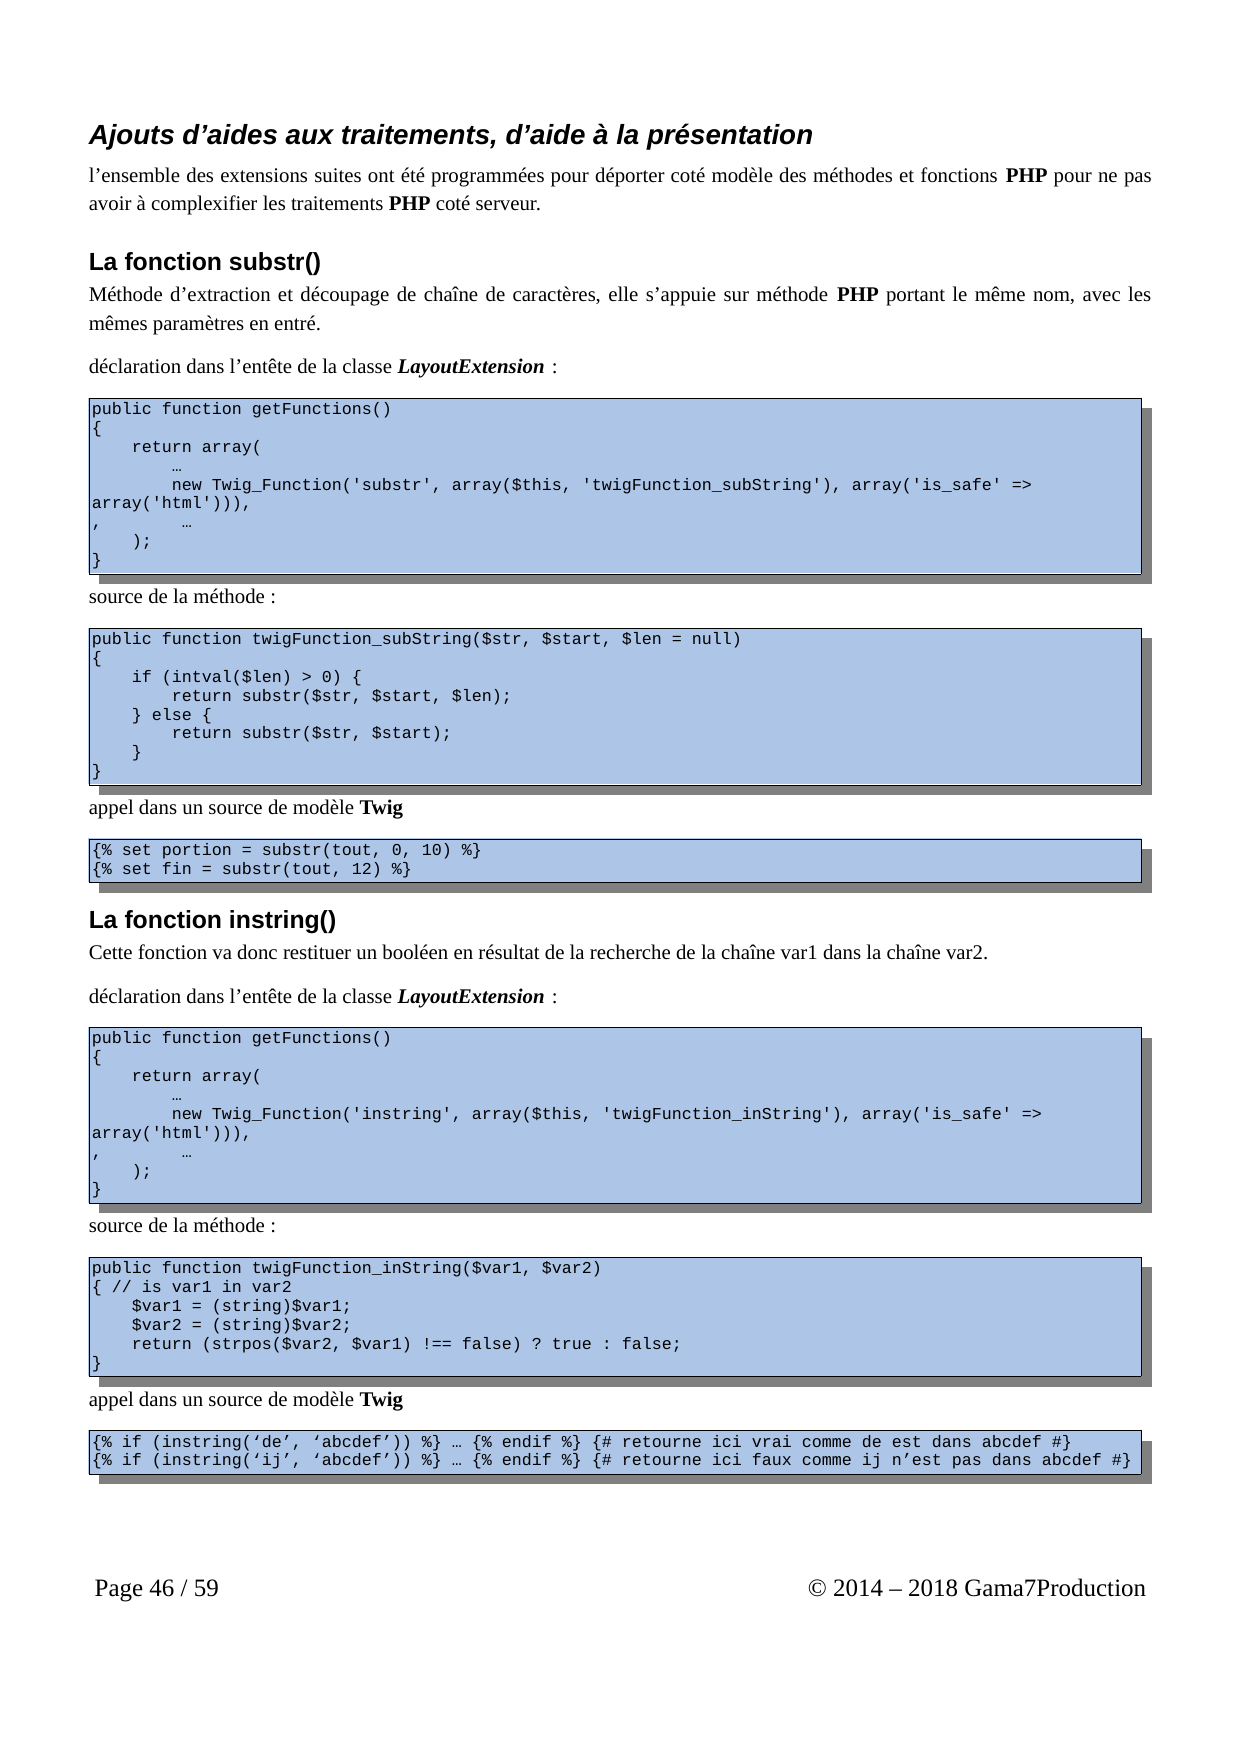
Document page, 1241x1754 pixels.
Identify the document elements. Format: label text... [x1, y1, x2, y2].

text } [90, 1178, 1141, 1203]
text déclaration dans l’entête de la classe LayoutExtension : [88, 354, 1152, 378]
subtitle La fonction substr() [88, 247, 1152, 276]
text ); [90, 1159, 1141, 1178]
text {% if (instring(‘de’, ‘abcdef’)) %} … {% endif %} {# retourne ici vrai comme de est dans abcdef #} [90, 1431, 1141, 1449]
text { [90, 646, 1141, 665]
text } else { [90, 703, 1141, 722]
subtitle La fonction instring() [88, 905, 1152, 934]
text … [90, 1084, 1141, 1102]
text {% set fin = substr(tout, 12) %} [90, 857, 1141, 882]
text {% if (instring(‘ij’, ‘abcdef’)) %} … {% endif %} {# retourne ici faux comme ij n’est pas dans abcdef #} [90, 1449, 1141, 1474]
text public function getFunctions() [90, 399, 1141, 417]
text new Twig_Function('instring', array($this, 'twigFunction_inString'), array('is_safe' => array('html'))), [90, 1102, 1141, 1140]
text public function getFunctions() [90, 1028, 1141, 1046]
text return substr($str, $start); [90, 722, 1141, 741]
text , … [90, 511, 1141, 530]
text } [90, 549, 1141, 573]
text new Twig_Function('substr', array($this, 'twigFunction_subString'), array('is_safe' => array('html'))), [90, 473, 1141, 511]
text } [90, 759, 1141, 784]
text return array( [90, 1065, 1141, 1084]
text return substr($str, $start, $len); [90, 684, 1141, 703]
text appel dans un source de modèle Twig [88, 795, 1152, 819]
subtitle Ajouts d’aides aux traitements, d’aide à la présentation [88, 118, 1152, 150]
text source de la méthode : [88, 584, 1152, 608]
text appel dans un source de modèle Twig [88, 1387, 1152, 1411]
text … [90, 454, 1141, 473]
text Cette fonction va donc restituer un booléen en résultat de la recherche de la chaîne var1 dans la chaîne var2. [88, 940, 1152, 964]
text ); [90, 530, 1141, 549]
text return array( [90, 436, 1141, 454]
text } [90, 1351, 1141, 1376]
text { // is var1 in var2 [90, 1276, 1141, 1294]
text } [90, 741, 1141, 759]
text $var1 = (string)$var1; [90, 1294, 1141, 1313]
text , … [90, 1140, 1141, 1159]
text return (strpos($var2, $var1) !== false) ? true : false; [90, 1332, 1141, 1351]
text déclaration dans l’entête de la classe LayoutExtension : [88, 984, 1152, 1008]
text public function twigFunction_inString($var1, $var2) [90, 1258, 1141, 1276]
text public function twigFunction_subString($str, $start, $len = null) [90, 629, 1141, 646]
text l’ensemble des extensions suites ont été programmées pour déporter coté modèle des méthodes et fonctions PHP pour ne pas avoir à complexifier les traitements PHP coté serveur. [88, 162, 1152, 215]
text {% set portion = substr(tout, 0, 10) %} [90, 840, 1141, 857]
text $var2 = (string)$var2; [90, 1313, 1141, 1332]
text { [90, 1046, 1141, 1065]
text Méthode d’extraction et découpage de chaîne de caractères, elle s’appuie sur méthode PHP portant le même nom, avec les mêmes paramètres en entré. [88, 282, 1152, 335]
text source de la méthode : [88, 1213, 1152, 1237]
text if (intval($len) > 0) { [90, 665, 1141, 684]
text { [90, 417, 1141, 436]
